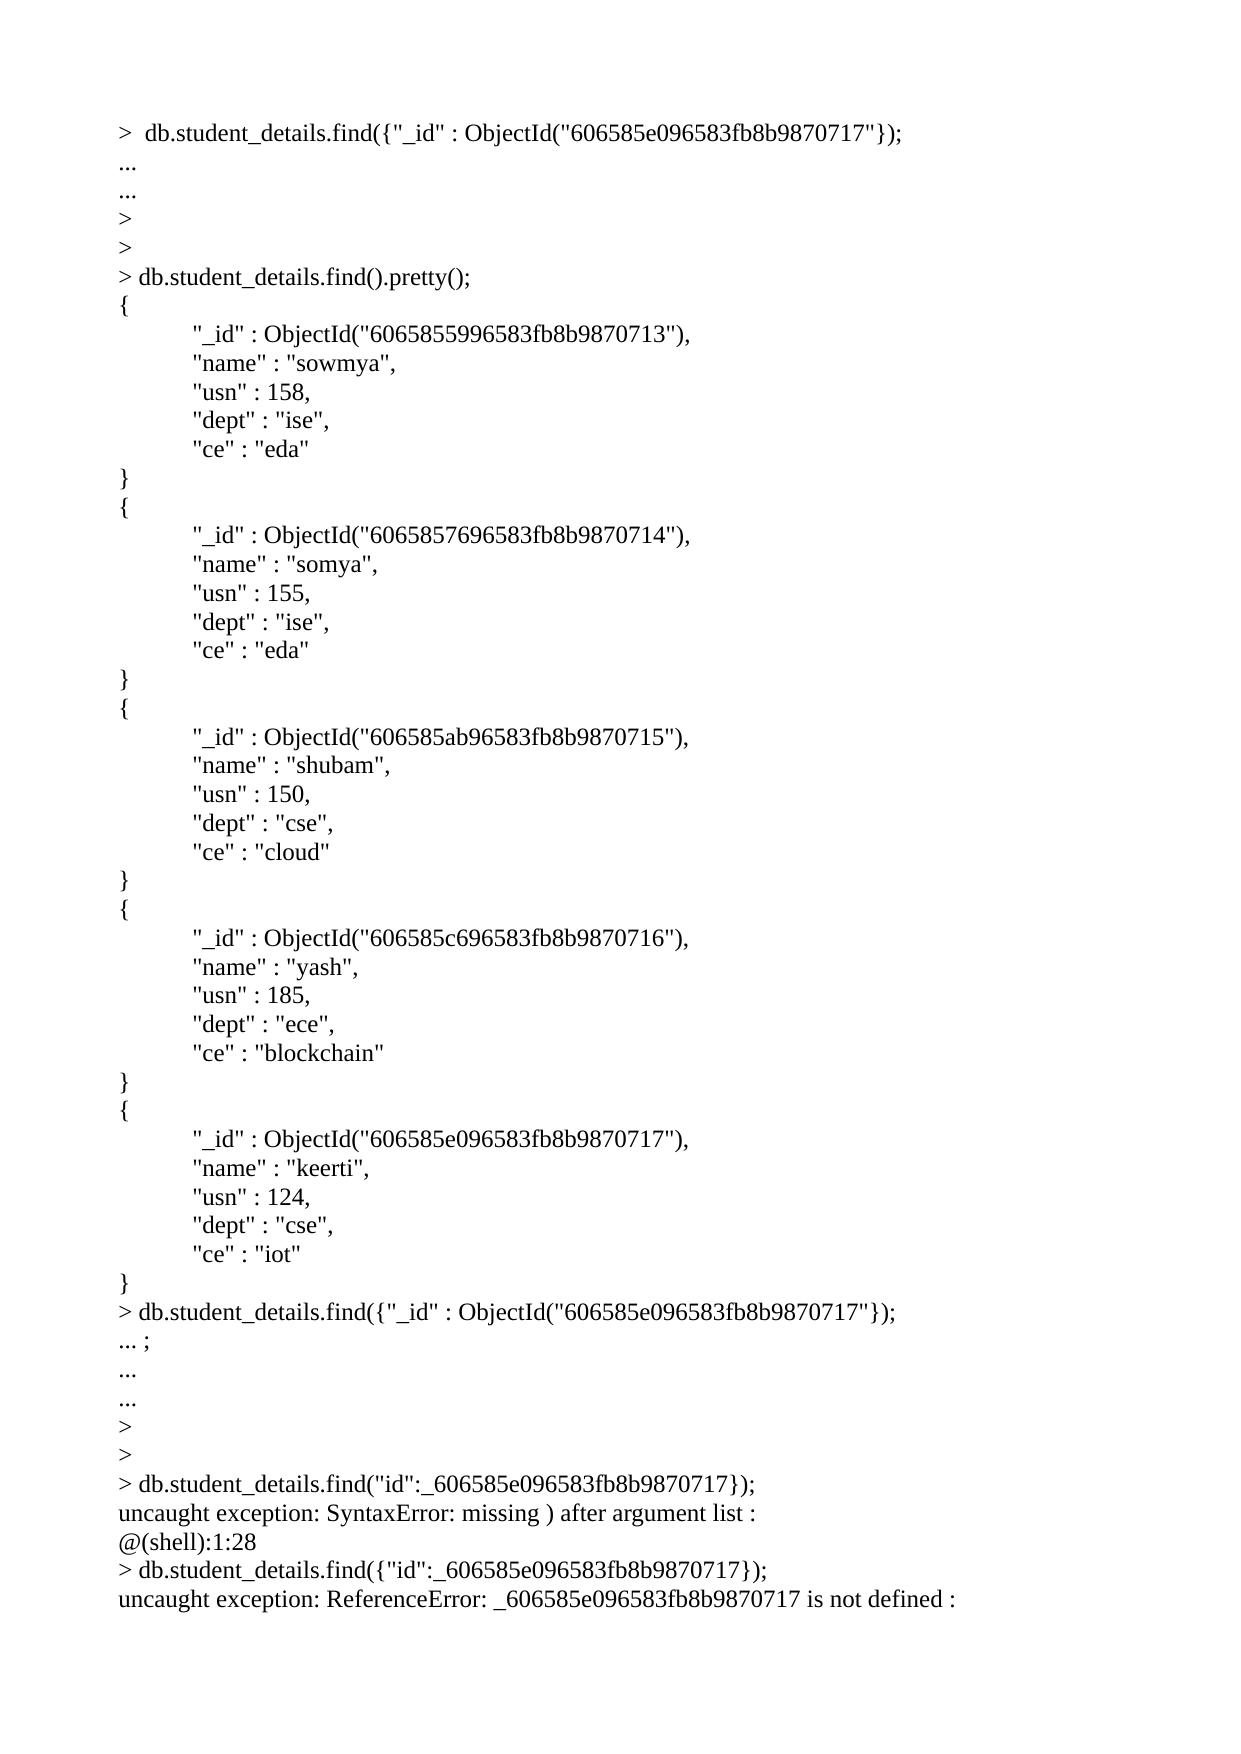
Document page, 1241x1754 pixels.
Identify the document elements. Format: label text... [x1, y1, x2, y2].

text "ce" : "iot" [118, 1239, 1122, 1268]
text uncaught exception: ReferenceError: _606585e096583fb8b9870717 is not defined : [118, 1584, 1122, 1613]
text { [118, 492, 1122, 521]
text ... [118, 1383, 1122, 1412]
text > db.student_details.find().pretty(); [118, 262, 1122, 291]
text "name" : "keerti", [118, 1153, 1122, 1182]
text } [118, 866, 1122, 894]
text "dept" : "ise", [118, 406, 1122, 434]
text "name" : "shubam", [118, 751, 1122, 779]
text "ce" : "eda" [118, 636, 1122, 664]
text "_id" : ObjectId("6065857696583fb8b9870714"), [118, 521, 1122, 549]
text "dept" : "cse", [118, 808, 1122, 837]
text > [118, 1441, 1122, 1469]
text uncaught exception: SyntaxError: missing ) after argument list : [118, 1498, 1122, 1527]
text "dept" : "ise", [118, 607, 1122, 636]
text "usn" : 185, [118, 981, 1122, 1009]
text "ce" : "blockchain" [118, 1038, 1122, 1067]
text "usn" : 150, [118, 779, 1122, 808]
text @(shell):1:28 [118, 1527, 1122, 1556]
text "name" : "sowmya", [118, 348, 1122, 377]
text "_id" : ObjectId("606585c696583fb8b9870716"), [118, 923, 1122, 952]
text "usn" : 158, [118, 377, 1122, 406]
text > db.student_details.find({"_id" : ObjectId("606585e096583fb8b9870717"}); [118, 118, 1122, 147]
text "_id" : ObjectId("606585e096583fb8b9870717"), [118, 1124, 1122, 1153]
text > [118, 1412, 1122, 1441]
text > db.student_details.find("id":_606585e096583fb8b9870717}); [118, 1469, 1122, 1498]
text } [118, 463, 1122, 492]
text "name" : "yash", [118, 952, 1122, 981]
text { [118, 291, 1122, 319]
text > db.student_details.find({"_id" : ObjectId("606585e096583fb8b9870717"}); [118, 1297, 1122, 1326]
text > db.student_details.find({"id":_606585e096583fb8b9870717}); [118, 1556, 1122, 1584]
text "dept" : "cse", [118, 1211, 1122, 1239]
text > [118, 204, 1122, 233]
text "ce" : "cloud" [118, 837, 1122, 866]
text } [118, 1268, 1122, 1297]
text ... [118, 1354, 1122, 1383]
text "usn" : 124, [118, 1182, 1122, 1211]
text { [118, 693, 1122, 722]
text ... [118, 147, 1122, 176]
text "usn" : 155, [118, 578, 1122, 607]
text > [118, 233, 1122, 262]
text } [118, 664, 1122, 693]
text { [118, 1096, 1122, 1124]
text ... [118, 176, 1122, 204]
text ... ; [118, 1326, 1122, 1354]
text "dept" : "ece", [118, 1009, 1122, 1038]
text { [118, 894, 1122, 923]
text } [118, 1067, 1122, 1096]
text "_id" : ObjectId("606585ab96583fb8b9870715"), [118, 722, 1122, 751]
text "name" : "somya", [118, 549, 1122, 578]
text "ce" : "eda" [118, 434, 1122, 463]
text "_id" : ObjectId("6065855996583fb8b9870713"), [118, 319, 1122, 348]
